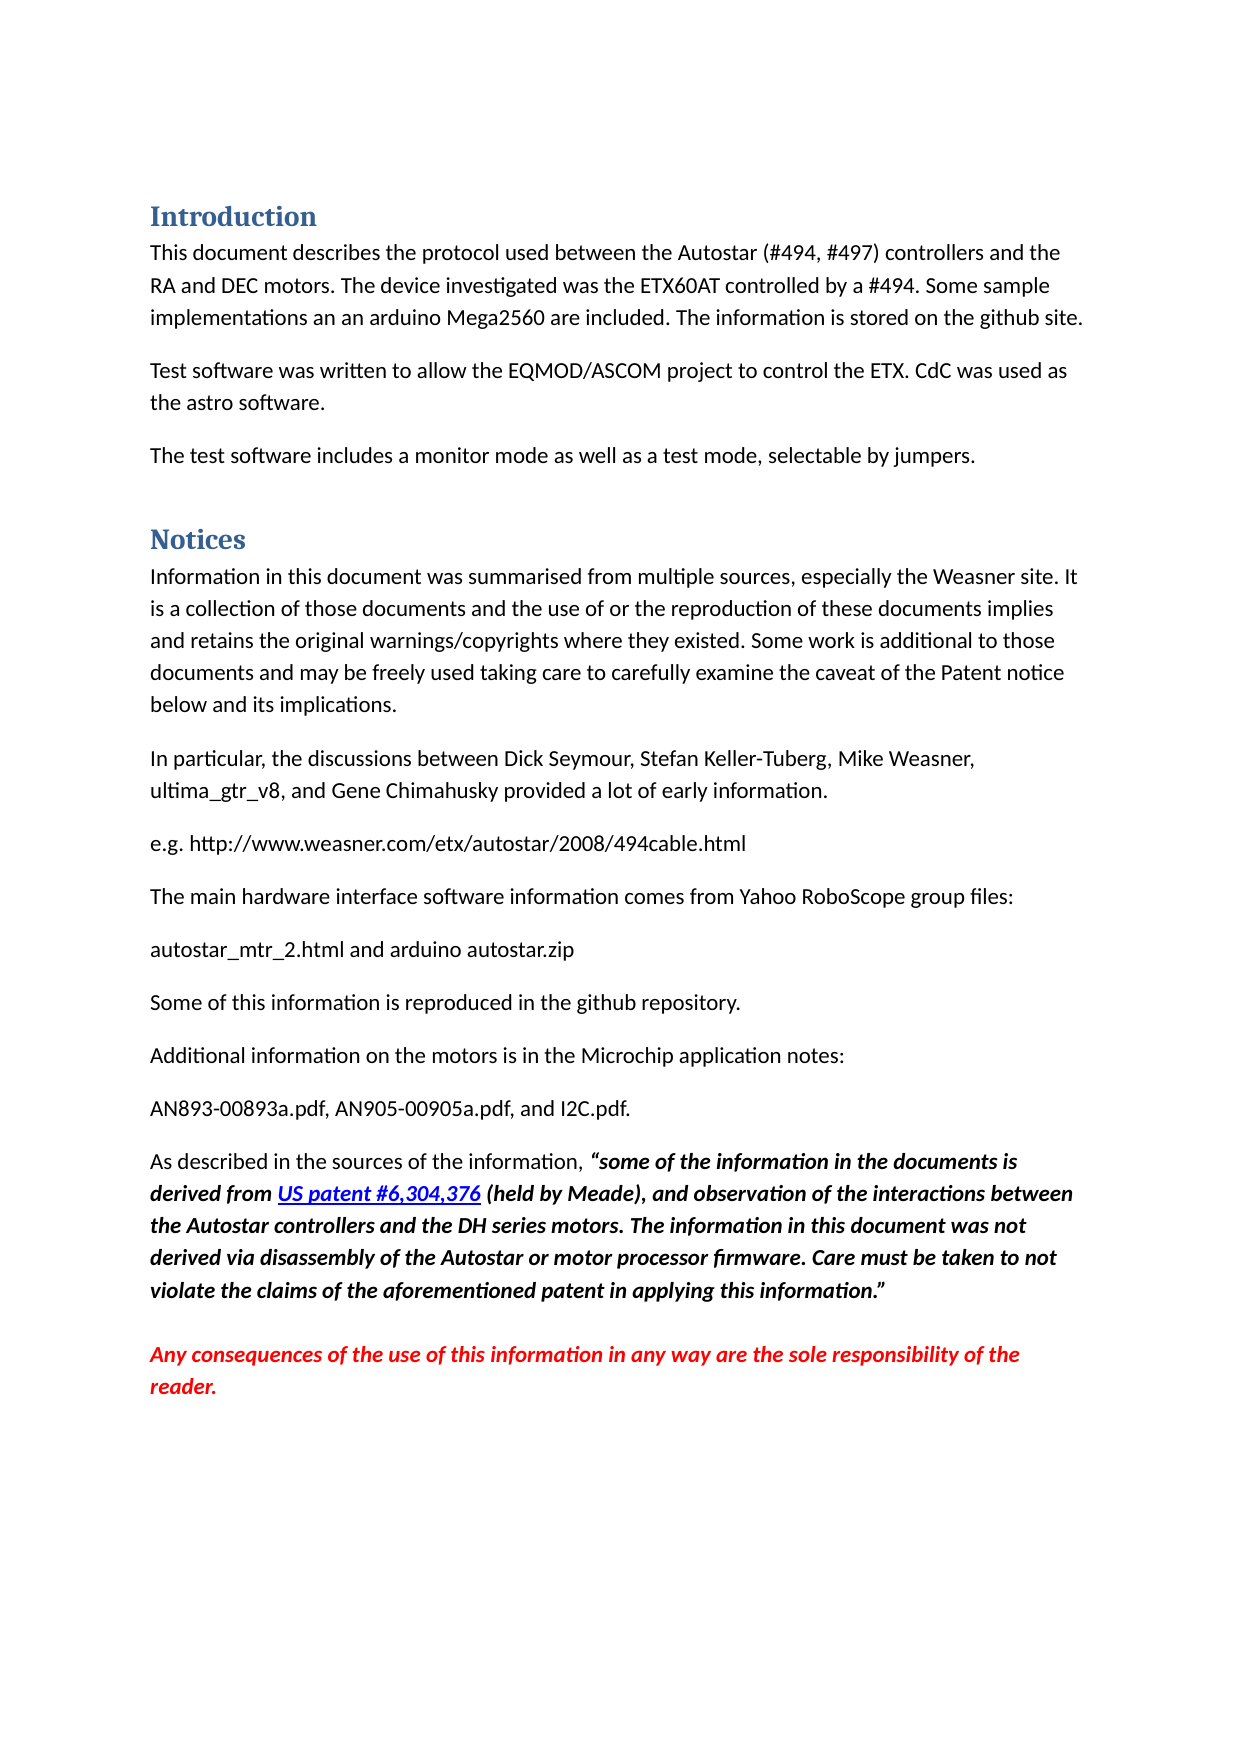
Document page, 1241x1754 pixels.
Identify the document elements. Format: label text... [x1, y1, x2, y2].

text This document describes the protocol used between the Autostar (#494, #497) controllers and the RA and DEC motors. The device investigated was the ETX60AT controlled by a #494. Some sample implementations an an arduino Mega2560 are included. The information is stored on the github site. [150, 238, 1090, 331]
subtitle Introduction [150, 200, 1090, 233]
text Additional information on the motors is in the Microchip application notes: [150, 1041, 1090, 1069]
text As described in the sources of the information, “some of the information in the documents is derived from US patent #6,304,376 (held by Meade), and observation of the interactions between the Autostar controllers and the DH series motors. The information in this document was not derived via disassembly of the Autostar or motor processor firmware. Care must be taken to not violate the claims of the aforementioned patent in applying this information.” Any consequences of the use of this information in any way are the sole responsibility of the reader. [150, 1147, 1090, 1400]
text In particular, the discussions between Dick Seymour, Stefan Keller-Tuberg, Mike Weasner, ultima_gtr_v8, and Gene Chimahusky provided a lot of early information. [150, 744, 1090, 804]
text Some of this information is reproduced in the github repository. [150, 988, 1090, 1016]
text AN893-00893a.pdf, AN905-00905a.pdf, and I2C.pdf. [150, 1094, 1090, 1122]
text The test software includes a monitor mode as well as a test mode, selectable by jumpers. [150, 441, 1090, 469]
text Test software was written to allow the EQMOD/ASCOM project to control the ETX. CdC was used as the astro software. [150, 356, 1090, 416]
subtitle Notices [150, 523, 1090, 557]
text autostar_mtr_2.html and arduino autostar.zip [150, 935, 1090, 963]
text e.g. http://www.weasner.com/etx/autostar/2008/494cable.html [150, 829, 1090, 857]
text Information in this document was summarised from multiple sources, especially the Weasner site. It is a collection of those documents and the use of or the reproduction of these documents implies and retains the original warnings/copyrights where they existed. Some work is additional to those documents and may be freely used taking care to carefully examine the caveat of the Patent notice below and its implications. [150, 562, 1090, 719]
text The main hardware interface software information comes from Yahoo RoboScope group files: [150, 882, 1090, 910]
